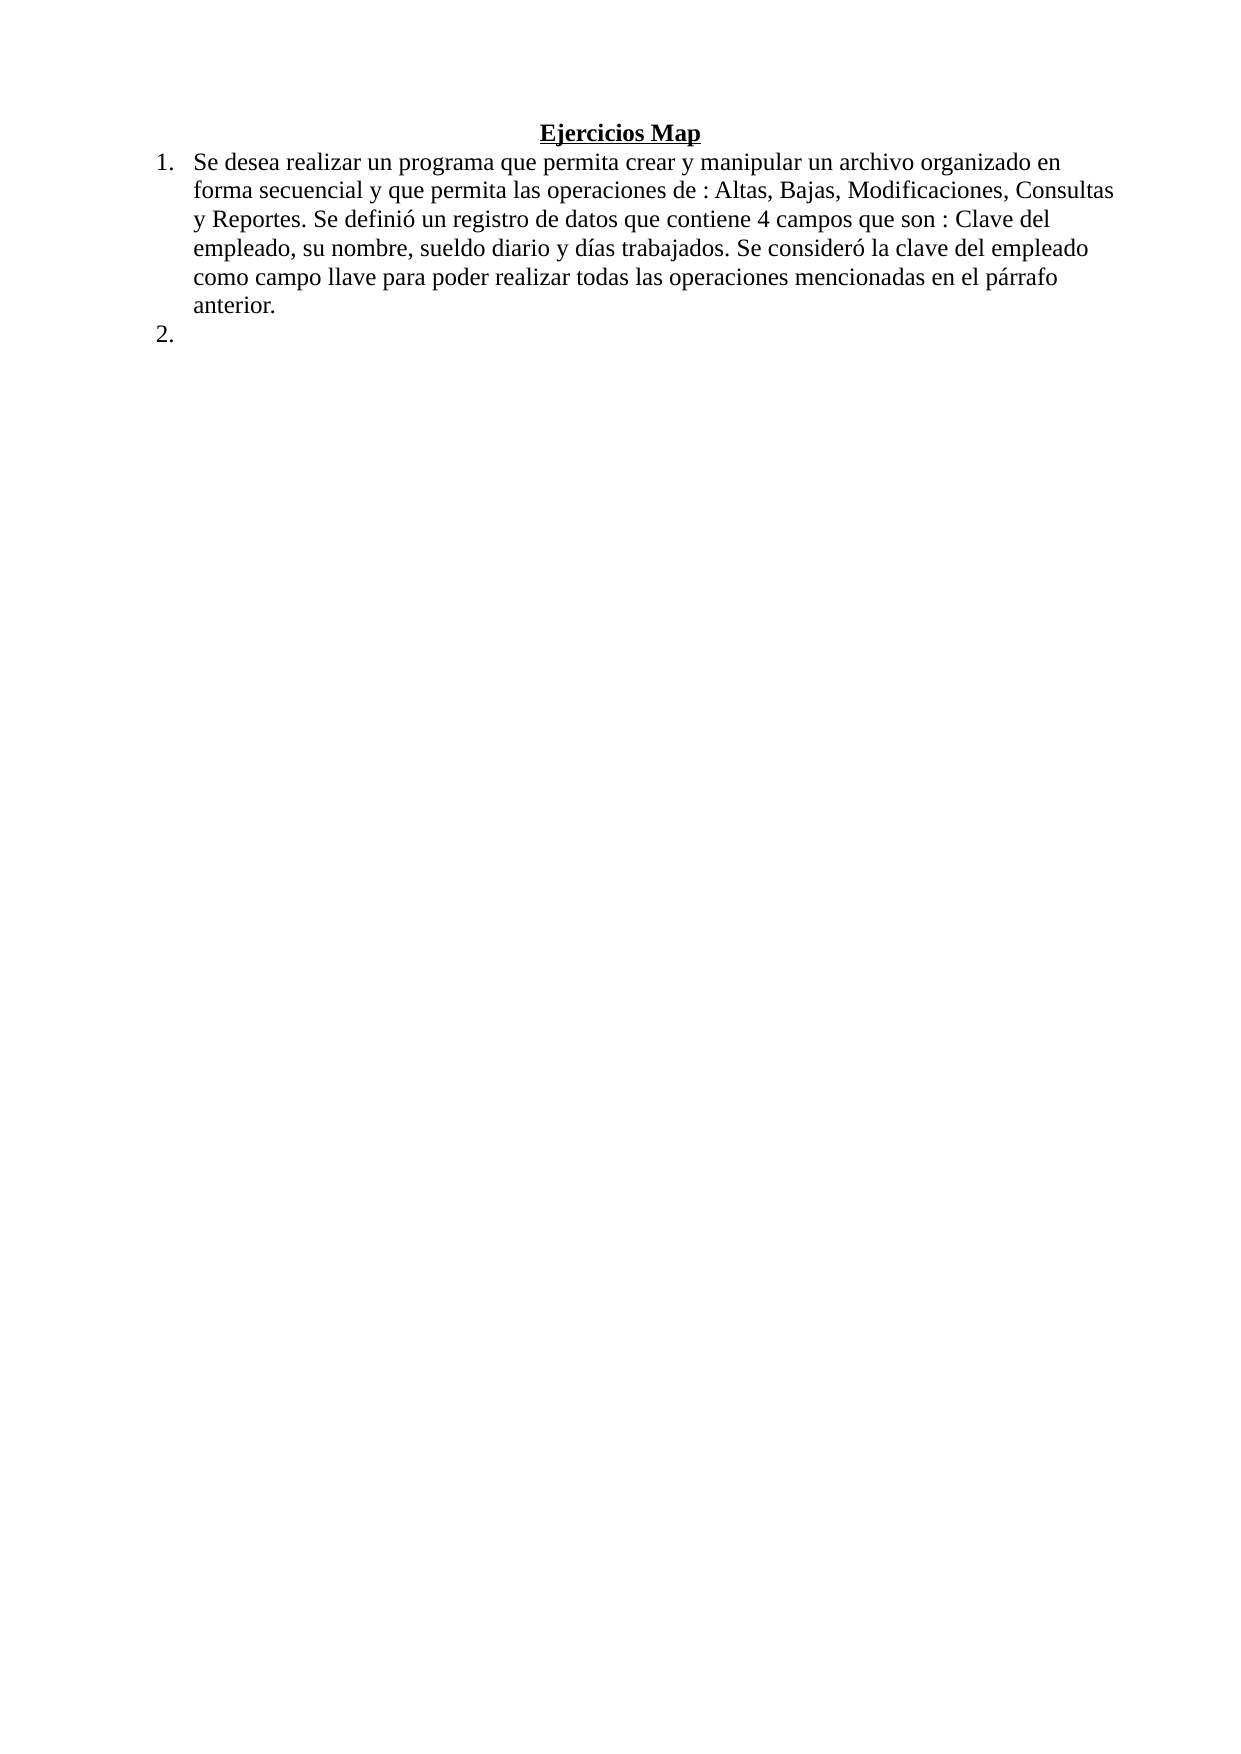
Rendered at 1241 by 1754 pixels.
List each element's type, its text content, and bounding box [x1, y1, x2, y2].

text Ejercicios Map [118, 118, 1122, 147]
list Se desea realizar un programa que permita crear y manipular un archivo organizado en forma secuencial y que permita las operaciones de : Altas, Bajas, Modificaciones, Consultas y Reportes. Se definió un registro de datos que contiene 4 campos que son : Clave del empleado, su nombre, sueldo diario y días trabajados. Se consideró la clave del empleado como campo llave para poder realizar todas las operaciones mencionadas en el párrafo anterior. [156, 147, 1122, 319]
